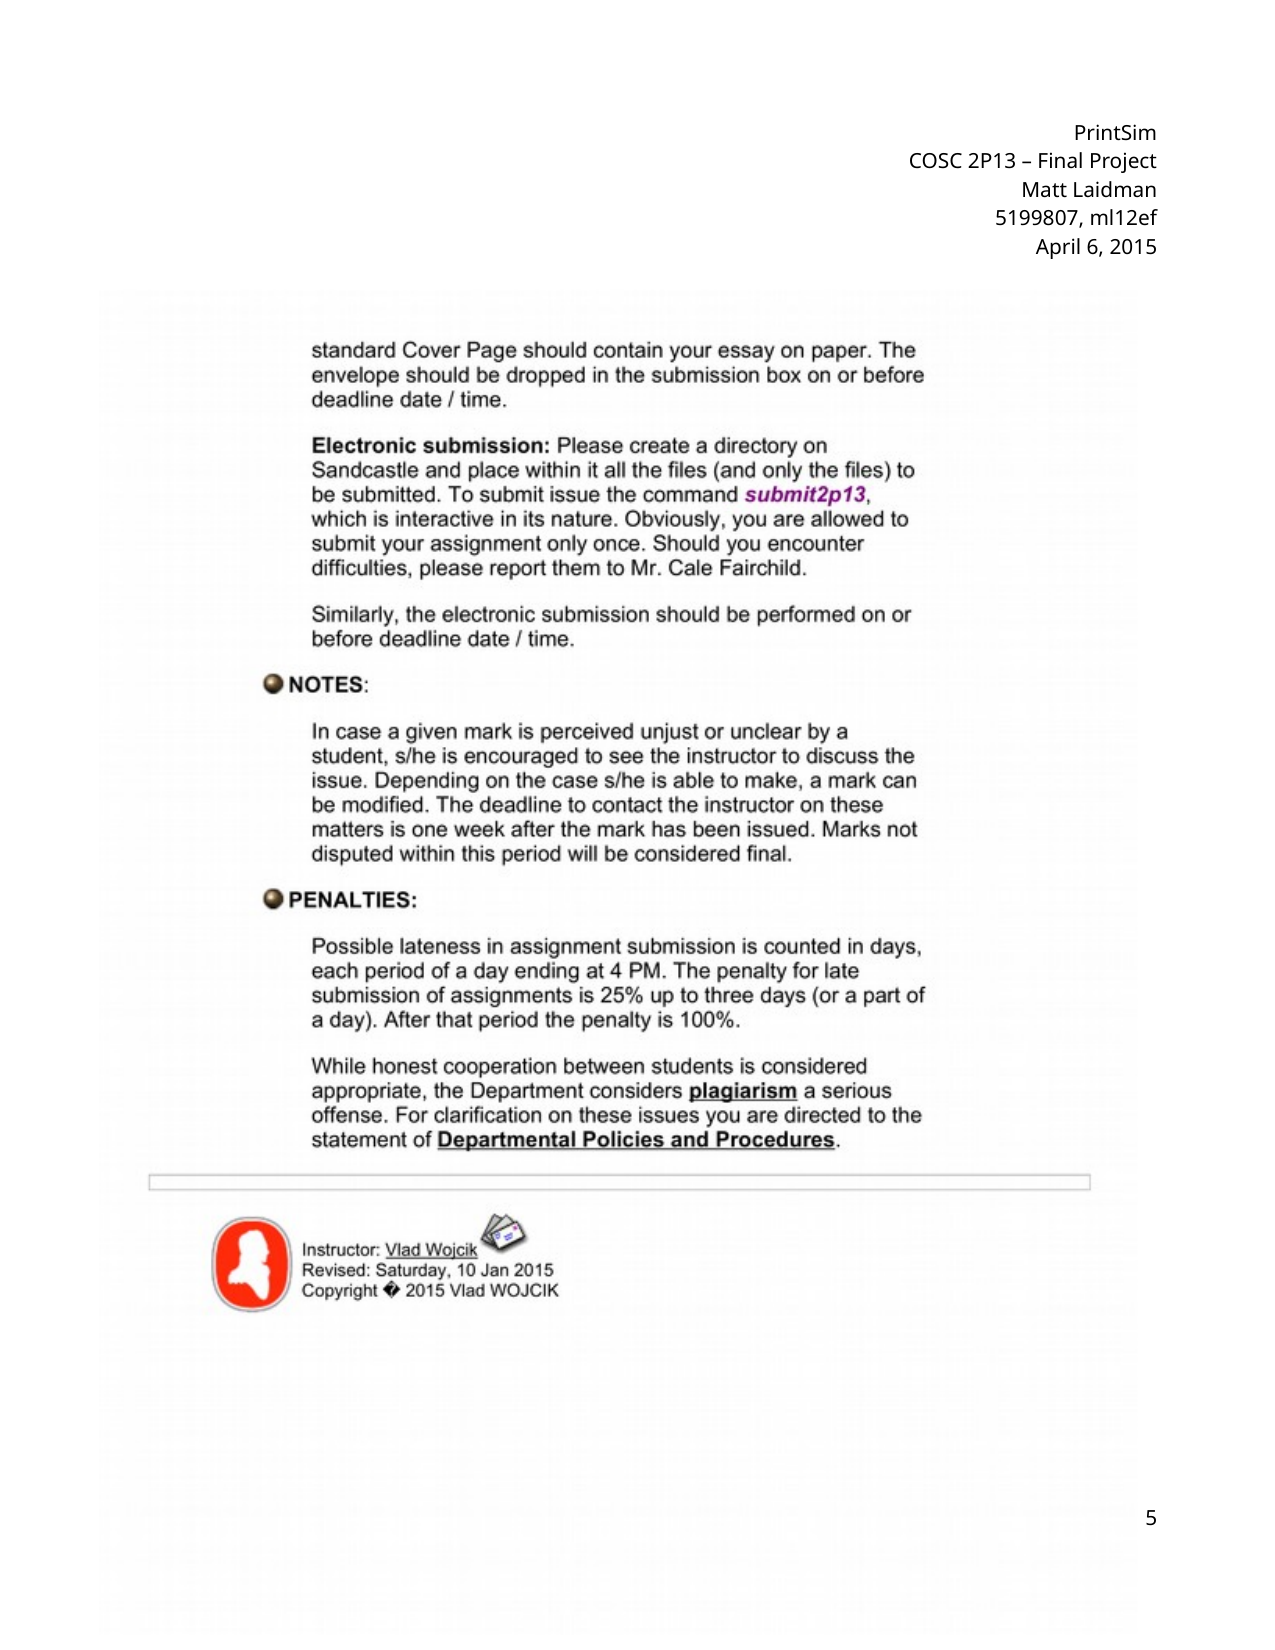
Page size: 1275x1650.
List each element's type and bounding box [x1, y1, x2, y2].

picture [99, 289, 1138, 1635]
